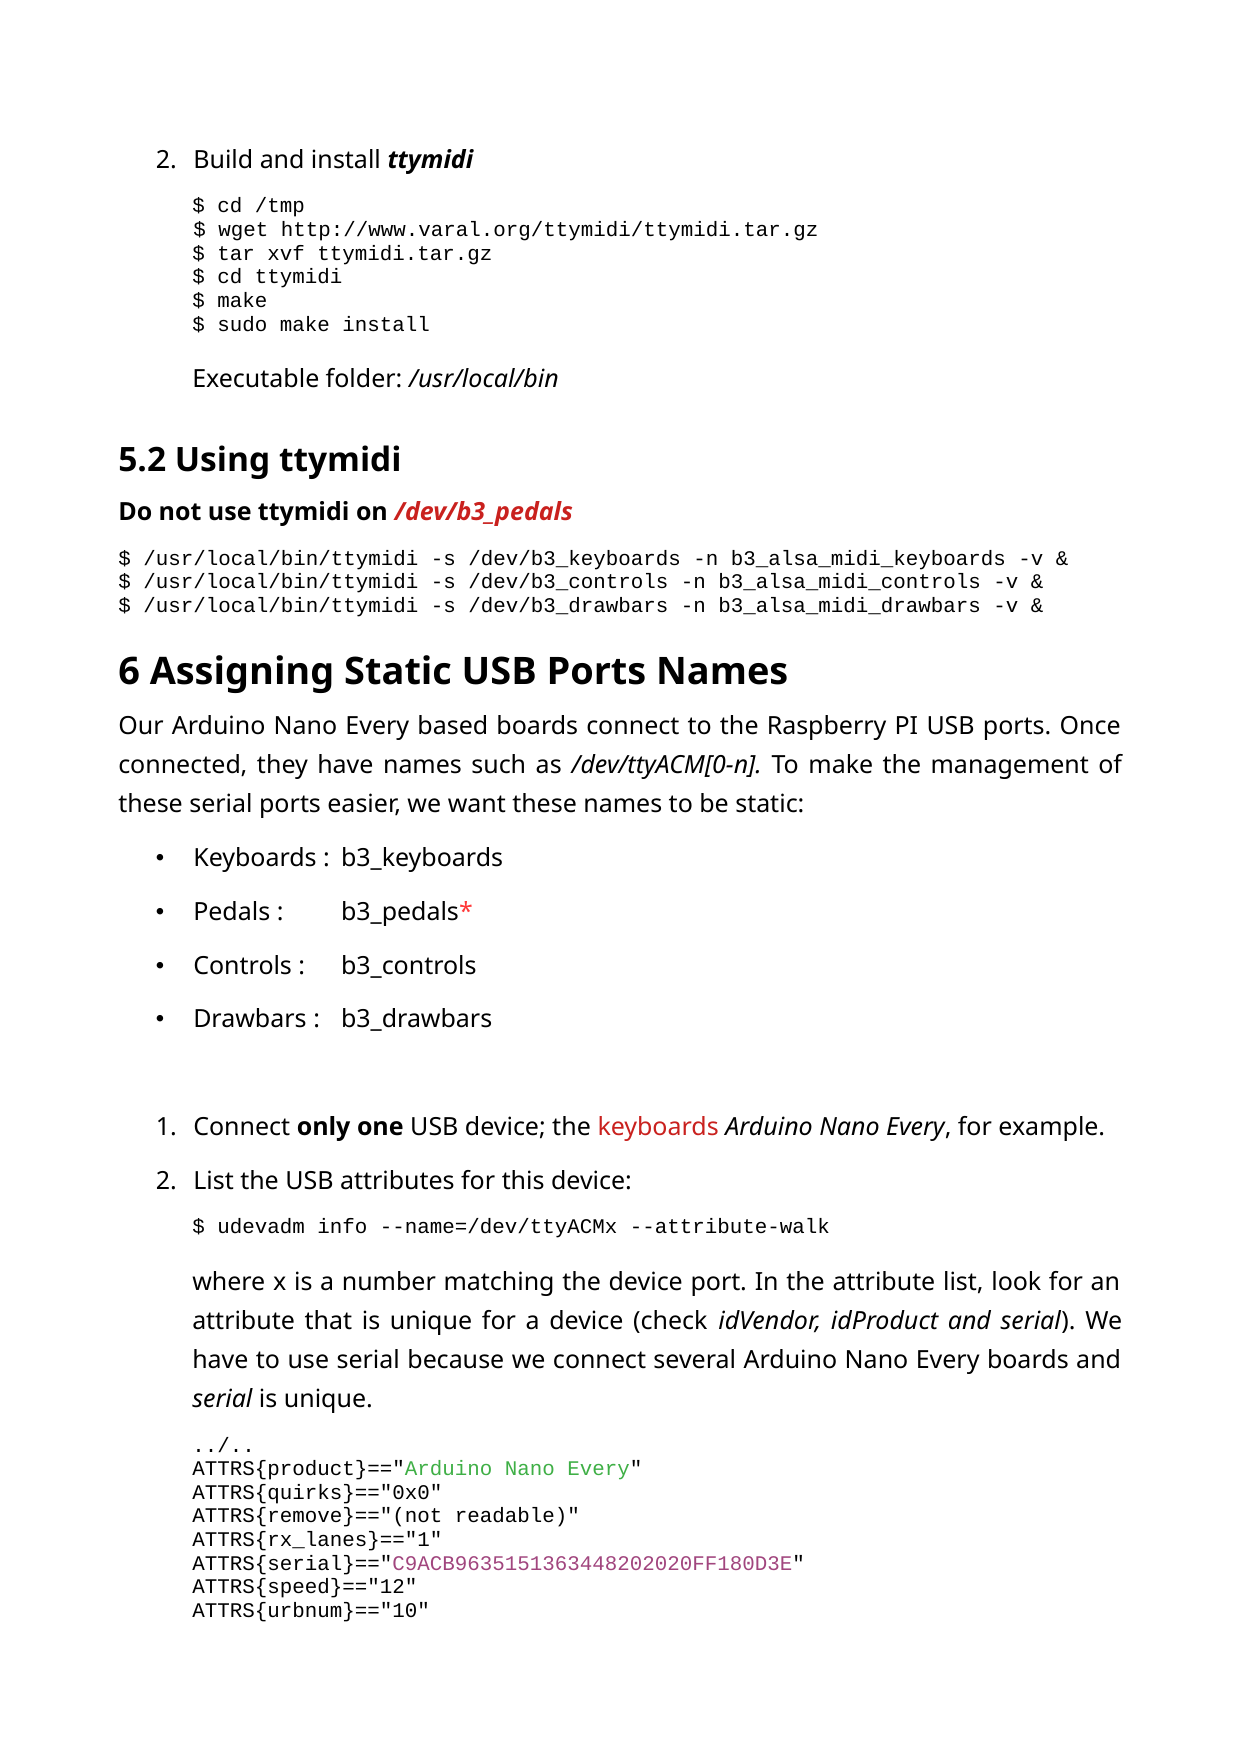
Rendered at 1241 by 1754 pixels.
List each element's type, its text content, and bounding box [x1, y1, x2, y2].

text $ /usr/local/bin/ttymidi -s /dev/b3_keyboards -n b3_alsa_midi_keyboards -v & [118, 548, 1122, 571]
text $ /usr/local/bin/ttymidi -s /dev/b3_drawbars -n b3_alsa_midi_drawbars -v & [118, 595, 1122, 618]
list $ wget http://www.varal.org/ttymidi/ttymidi.tar.gz [156, 219, 1122, 243]
text $ udevadm info --name=/dev/ttyACMx --attribute-walk [118, 1216, 1122, 1240]
list Pedals : b3_pedals* [156, 893, 1122, 928]
text ATTRS{remove}=="(not readable)" [118, 1506, 1122, 1529]
text Our Arduino Nano Every based boards connect to the Raspberry PI USB ports. Once connected, they have names such as /dev/ttyACM[0-n]. To make the management of these serial ports easier, we want these names to be static: [118, 708, 1122, 820]
text $ sudo make install [118, 314, 1122, 337]
text ATTRS{speed}=="12" [118, 1576, 1122, 1600]
text Do not use ttymidi on /dev/b3_pedals [118, 494, 1122, 528]
text $ cd /tmp [118, 196, 1122, 219]
subtitle 5.2 Using ttymidi [118, 436, 1122, 481]
text $ /usr/local/bin/ttymidi -s /dev/b3_controls -n b3_alsa_midi_controls -v & [118, 571, 1122, 595]
text ATTRS{serial}=="C9ACB9635151363448202020FF180D3E" [118, 1553, 1122, 1576]
list Build and install ttymidi [156, 142, 1122, 176]
list List the USB attributes for this device: [156, 1162, 1122, 1196]
text ATTRS{urbnum}=="10" [118, 1600, 1122, 1624]
text $ cd ttymidi [118, 266, 1122, 290]
list Keyboards : b3_keyboards [156, 840, 1122, 874]
text ATTRS{product}=="Arduino Nano Every" [118, 1458, 1122, 1482]
list Controls : b3_controls [156, 947, 1122, 981]
text where x is a number matching the device port. In the attribute list, look for an attribute that is unique for a device (check idVendor, idProduct and serial). We have to use serial because we connect several Arduino Nano Every boards and serial is unique. [118, 1263, 1122, 1415]
text $ tar xvf ttymidi.tar.gz [118, 243, 1122, 266]
text ../.. [118, 1434, 1122, 1458]
list Drawbars : b3_drawbars [156, 1001, 1122, 1035]
text Executable folder: /usr/local/bin [118, 361, 1122, 395]
text ATTRS{rx_lanes}=="1" [118, 1529, 1122, 1553]
subtitle 6 Assigning Static USB Ports Names [118, 643, 1122, 695]
list Connect only one USB device; the keyboards Arduino Nano Every, for example. [156, 1108, 1122, 1143]
text $ make [118, 290, 1122, 314]
text ATTRS{quirks}=="0x0" [118, 1482, 1122, 1506]
